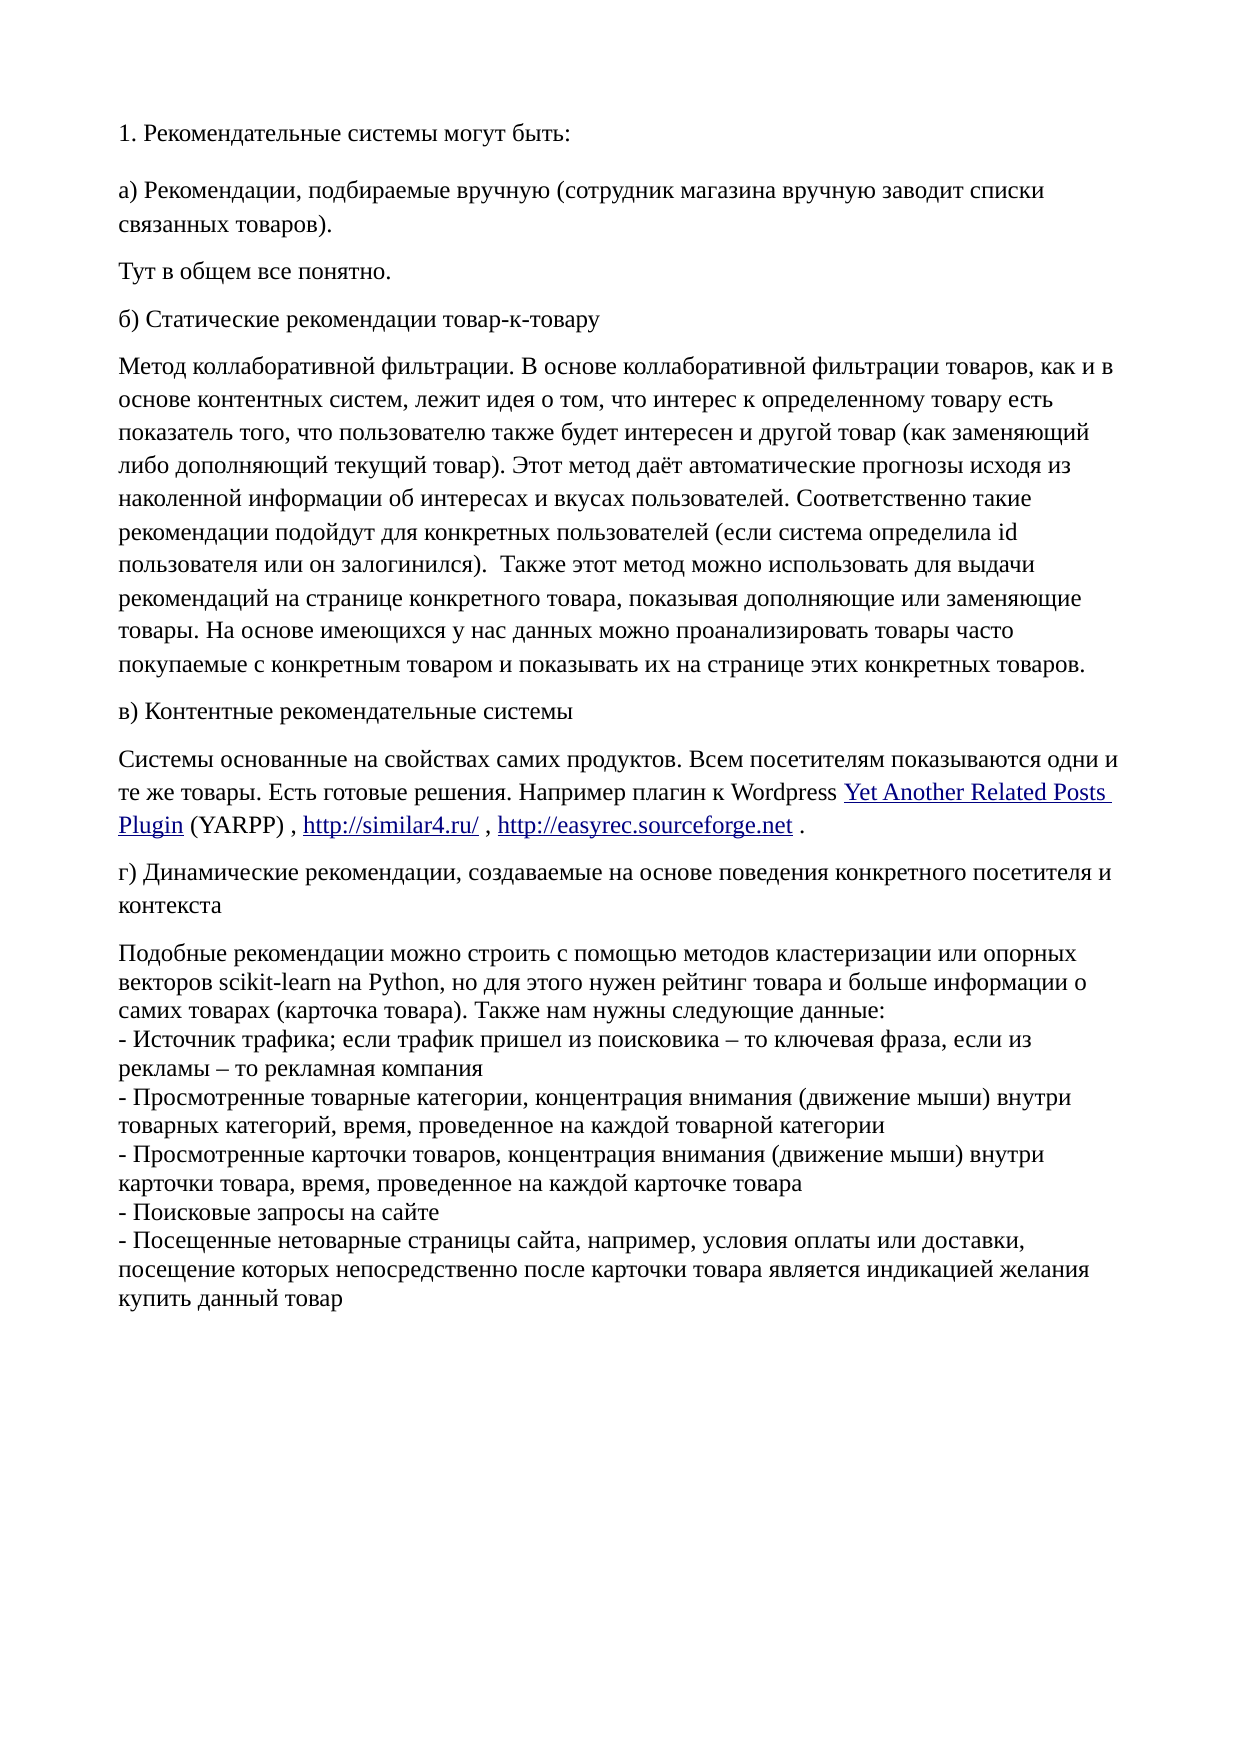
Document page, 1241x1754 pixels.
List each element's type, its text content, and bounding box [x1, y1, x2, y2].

text 1. Рекомендательные системы могут быть: [118, 118, 1122, 147]
text - Источник трафика; если трафик пришел из поисковика – то ключевая фраза, если из рекламы – то рекламная компания [118, 1024, 1122, 1082]
text - Посещенные нетоварные страницы сайта, например, условия оплаты или доставки, посещение которых непосредственно после карточки товара является индикацией желания купить данный товар [118, 1226, 1122, 1312]
text Метод коллаборативной фильтрации. В основе коллаборативной фильтрации товаров, как и в основе контентных систем, лежит идея о том, что интерес к определенному товару есть показатель того, что пользователю также будет интересен и другой товар (как заменяющий либо дополняющий текущий товар). Этот метод даёт автоматические прогнозы исходя из наколенной информации об интересах и вкусах пользователей. Соответственно такие рекомендации подойдут для конкретных пользователей (если система определила id пользователя или он залогинился). Также этот метод можно использовать для выдачи рекомендаций на странице конкретного товара, показывая дополняющие или заменяющие товары. На основе имеющихся у нас данных можно проанализировать товары часто покупаемые с конкретным товаром и показывать их на странице этих конкретных товаров. [118, 351, 1122, 677]
text Системы основанные на свойствах самих продуктов. Всем посетителям показываются одни и те же товары. Есть готовые решения. Например плагин к Wordpress Yet Another Related Posts Plugin (YARPP) , http://similar4.ru/ , http://easyrec.sourceforge.net . [118, 744, 1122, 839]
text б) Статические рекомендации товар-к-товару [118, 304, 1122, 333]
text а) Рекомендации, подбираемые вручную (сотрудник магазина вручную заводит списки связанных товаров). [118, 176, 1122, 237]
text в) Контентные рекомендательные системы [118, 696, 1122, 725]
text - Просмотренные карточки товаров, концентрация внимания (движение мыши) внутри карточки товара, время, проведенное на каждой карточке товара [118, 1139, 1122, 1197]
text - Поисковые запросы на сайте [118, 1197, 1122, 1226]
text - Просмотренные товарные категории, концентрация внимания (движение мыши) внутри товарных категорий, время, проведенное на каждой товарной категории [118, 1082, 1122, 1139]
text Подобные рекомендации можно строить с помощью методов кластеризации или опорных векторов scikit-learn на Python, но для этого нужен рейтинг товара и больше информации о самих товарах (карточка товара). Также нам нужны следующие данные: [118, 938, 1122, 1024]
text г) Динамические рекомендации, создаваемые на основе поведения конкретного посетителя и контекста [118, 857, 1122, 919]
text Тут в общем все понятно. [118, 256, 1122, 285]
